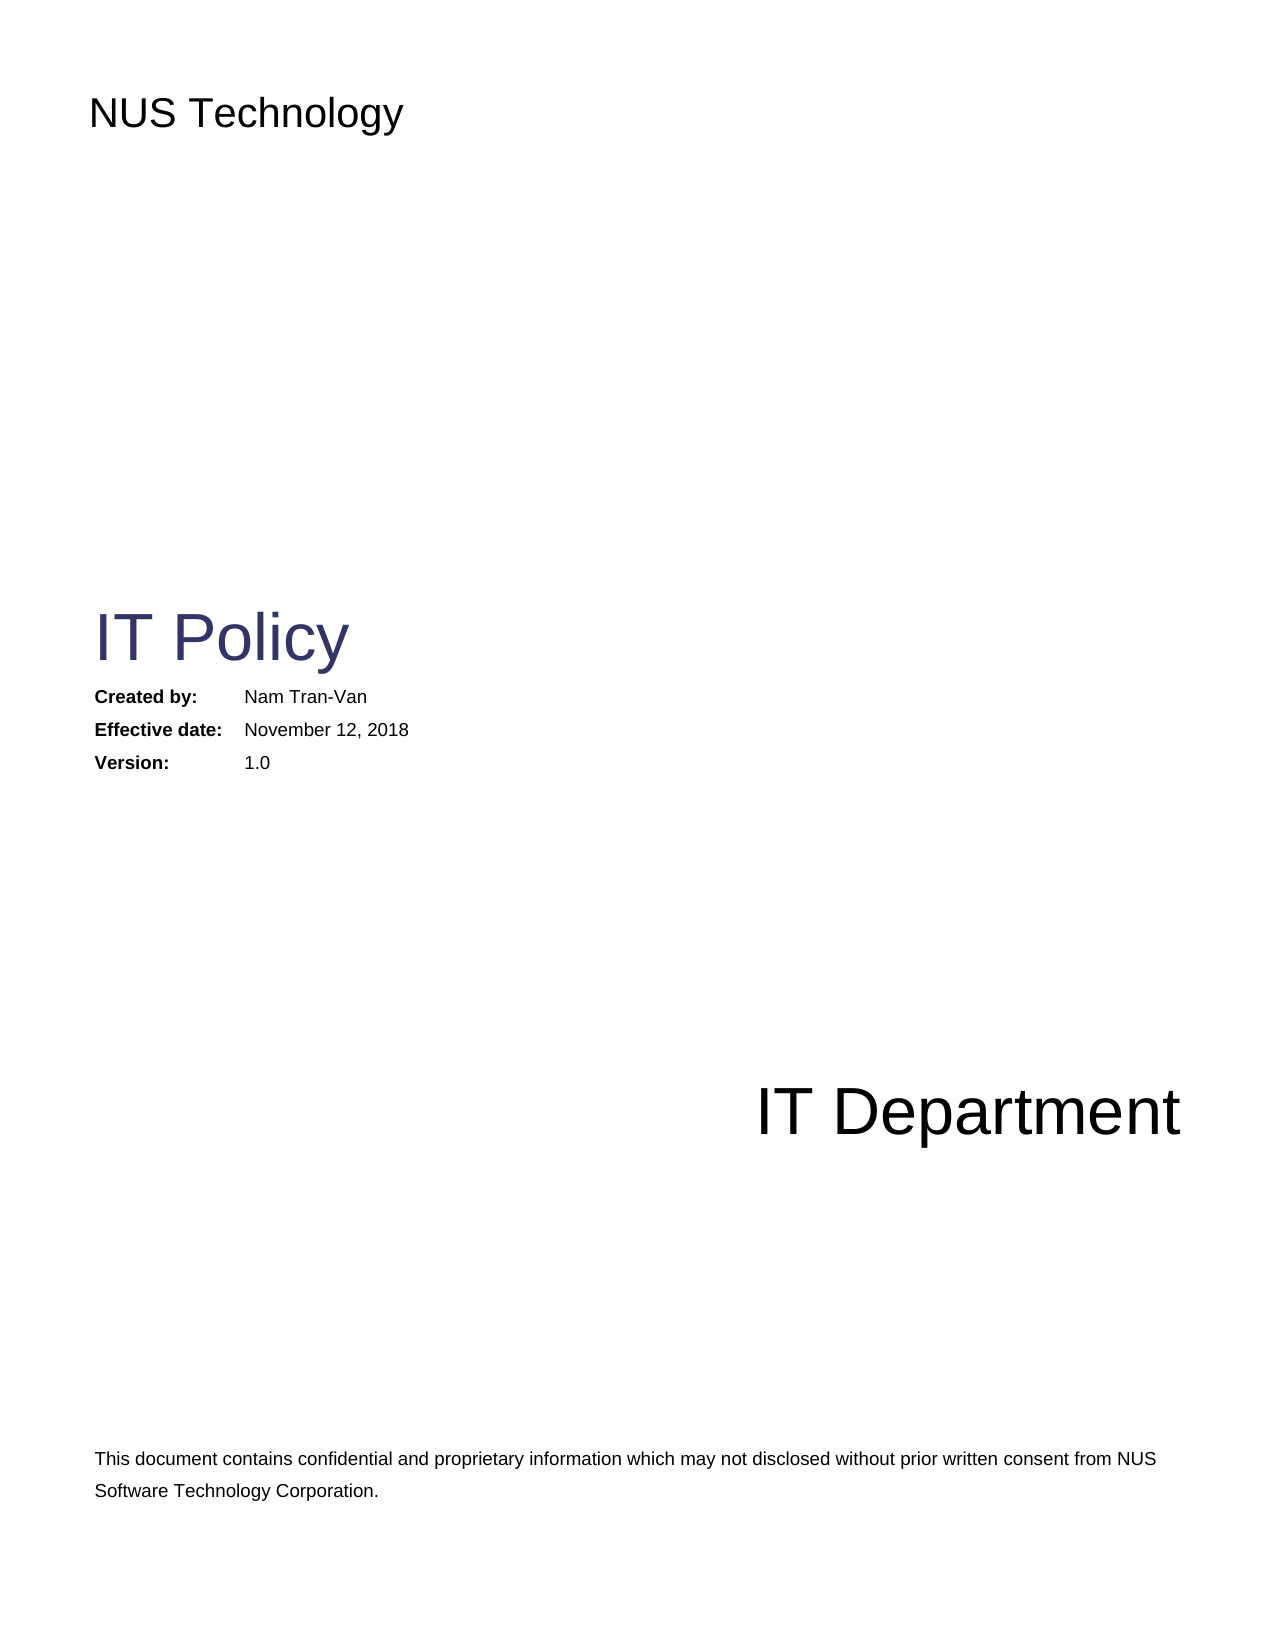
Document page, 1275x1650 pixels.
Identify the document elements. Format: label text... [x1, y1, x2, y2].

table_cell Effective date: [89, 713, 238, 746]
table_header Created by: [89, 680, 238, 713]
table_header IT Department [89, 1066, 1186, 1154]
text NUS Technology [88, 88, 1186, 136]
table_header This document contains confidential and proprietary information which may not disclosed without prior written consent from NUS Software Technology Corporation. [89, 1442, 1186, 1507]
table_cell 1.0 [239, 746, 1187, 779]
table_header Nam Tran-Van [239, 680, 1187, 713]
table_cell November 12, 2018 [239, 713, 1187, 746]
table_header IT Policy [89, 592, 1186, 680]
table_cell Version: [89, 746, 238, 779]
